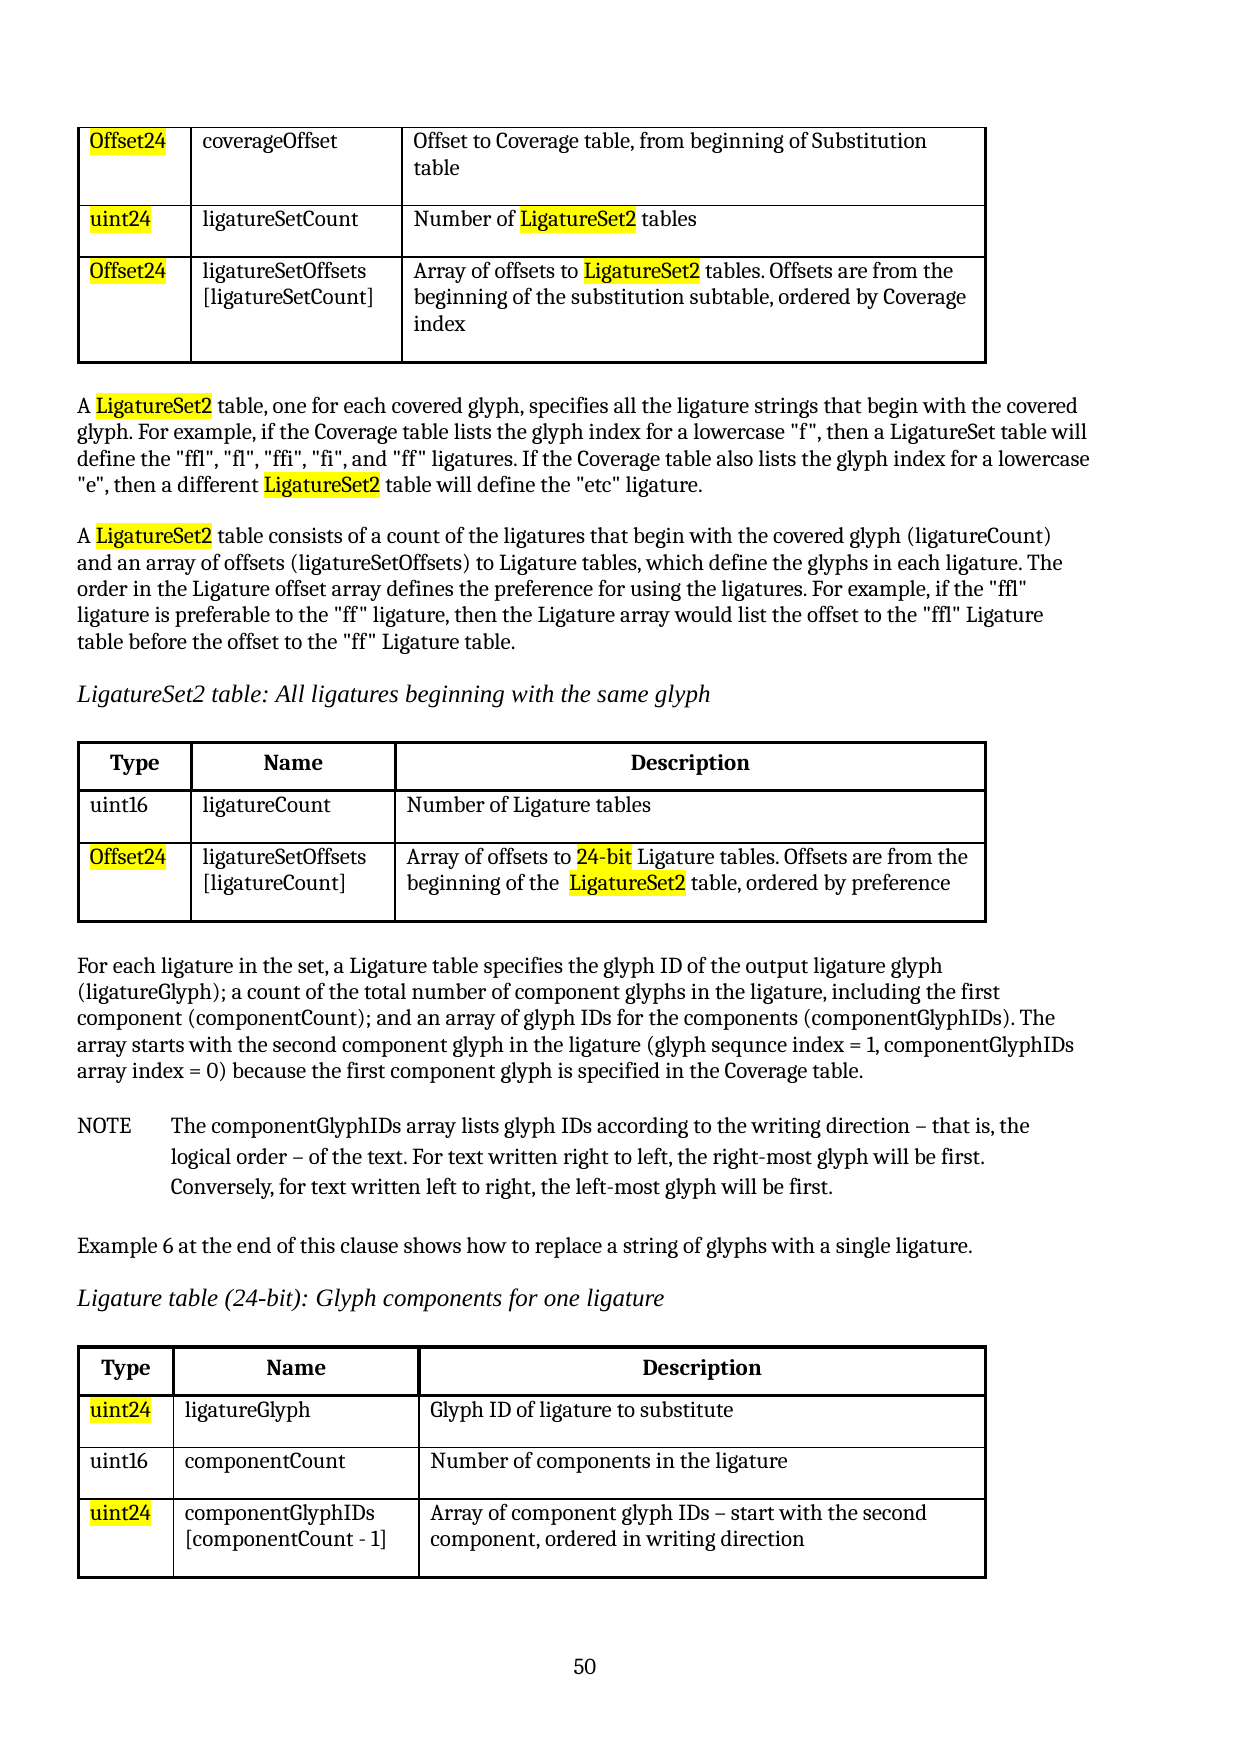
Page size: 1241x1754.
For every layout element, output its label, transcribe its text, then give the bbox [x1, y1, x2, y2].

table_cell componentCount [174, 1448, 418, 1498]
table_cell Glyph ID of ligature to substitute [420, 1397, 984, 1447]
table_header Name [175, 1349, 417, 1393]
table_cell ligatureCount [192, 792, 394, 842]
text Ligature table (24-bit): Glyph components for one ligature [77, 1283, 1093, 1312]
table_cell Number of LigatureSet2 tables [403, 206, 984, 256]
text Example 6 at the end of this clause shows how to replace a string of glyphs with a single ligature. [77, 1233, 1093, 1259]
table_cell coverageOffset [192, 128, 401, 205]
table_cell Array of offsets to 24-bit Ligature tables. Offsets are from the beginning of the LigatureSet2 table, ordered by preference [396, 844, 984, 920]
table_cell uint24 [80, 1500, 173, 1576]
table_cell Number of components in the ligature [420, 1448, 984, 1498]
text For each ligature in the set, a Ligature table specifies the glyph ID of the output ligature glyph (ligatureGlyph); a count of the total number of component glyphs in the ligature, including the first component (componentCount); and an array of glyph IDs for the components (componentGlyphIDs). The array starts with the second component glyph in the ligature (glyph sequnce index = 1, componentGlyphIDs array index = 0) because the first component glyph is specified in the Coverage table. [77, 952, 1093, 1084]
text LigatureSet2 table: All ligatures beginning with the same glyph [77, 679, 1093, 707]
text NOTE The componentGlyphIDs array lists glyph IDs according to the writing direction – that is, the logical order – of the text. For text written right to left, the right-most glyph will be first. Conversely, for text written left to right, the left-most glyph will be first. [77, 1113, 1093, 1200]
table_cell Offset24 [80, 258, 190, 361]
table_cell Array of offsets to LigatureSet2 tables. Offsets are from the beginning of the substitution subtable, ordered by Coverage index [403, 258, 984, 361]
table_cell Offset to Coverage table, from beginning of Substitution table [403, 128, 984, 205]
table_header Type [80, 1349, 172, 1393]
table_cell Array of component glyph IDs – start with the second component, ordered in writing direction [420, 1500, 984, 1576]
text A LigatureSet2 table consists of a count of the ligatures that begin with the covered glyph (ligatureCount) and an array of offsets (ligatureSetOffsets) to Ligature tables, which define the glyphs in each ligature. The order in the Ligature offset array defines the preference for using the ligatures. For example, if the "ffl" ligature is preferable to the "ff" ligature, then the Ligature array would list the offset to the "ffl" Ligature table before the offset to the "ff" Ligature table. [77, 523, 1093, 655]
table_header Name [193, 744, 394, 789]
table_cell ligatureGlyph [174, 1397, 418, 1447]
table_cell Number of Ligature tables [396, 792, 984, 842]
text A LigatureSet2 table, one for each covered glyph, specifies all the ligature strings that begin with the covered glyph. For example, if the Coverage table lists the glyph index for a lowercase "f", then a LigatureSet table will define the "ffl", "fl", "ffi", "fi", and "ff" ligatures. If the Coverage table also lists the glyph index for a lowercase "e", then a different LigatureSet2 table will define the "etc" ligature. [77, 393, 1093, 498]
table_cell componentGlyphIDs [componentCount - 1] [174, 1500, 418, 1576]
table_cell uint24 [80, 1397, 173, 1447]
table_header Description [397, 744, 984, 789]
table_cell ligatureSetOffsets [ligatureSetCount] [192, 258, 401, 361]
table_cell Offset24 [80, 128, 190, 205]
table_cell ligatureSetCount [192, 206, 401, 256]
table_cell uint16 [80, 1448, 173, 1498]
table_header Description [421, 1349, 984, 1393]
table_header Type [80, 744, 190, 789]
table_cell uint16 [80, 792, 190, 842]
table_cell Offset24 [80, 844, 190, 920]
table_cell ligatureSetOffsets [ligatureCount] [192, 844, 394, 920]
table_cell uint24 [80, 206, 190, 256]
